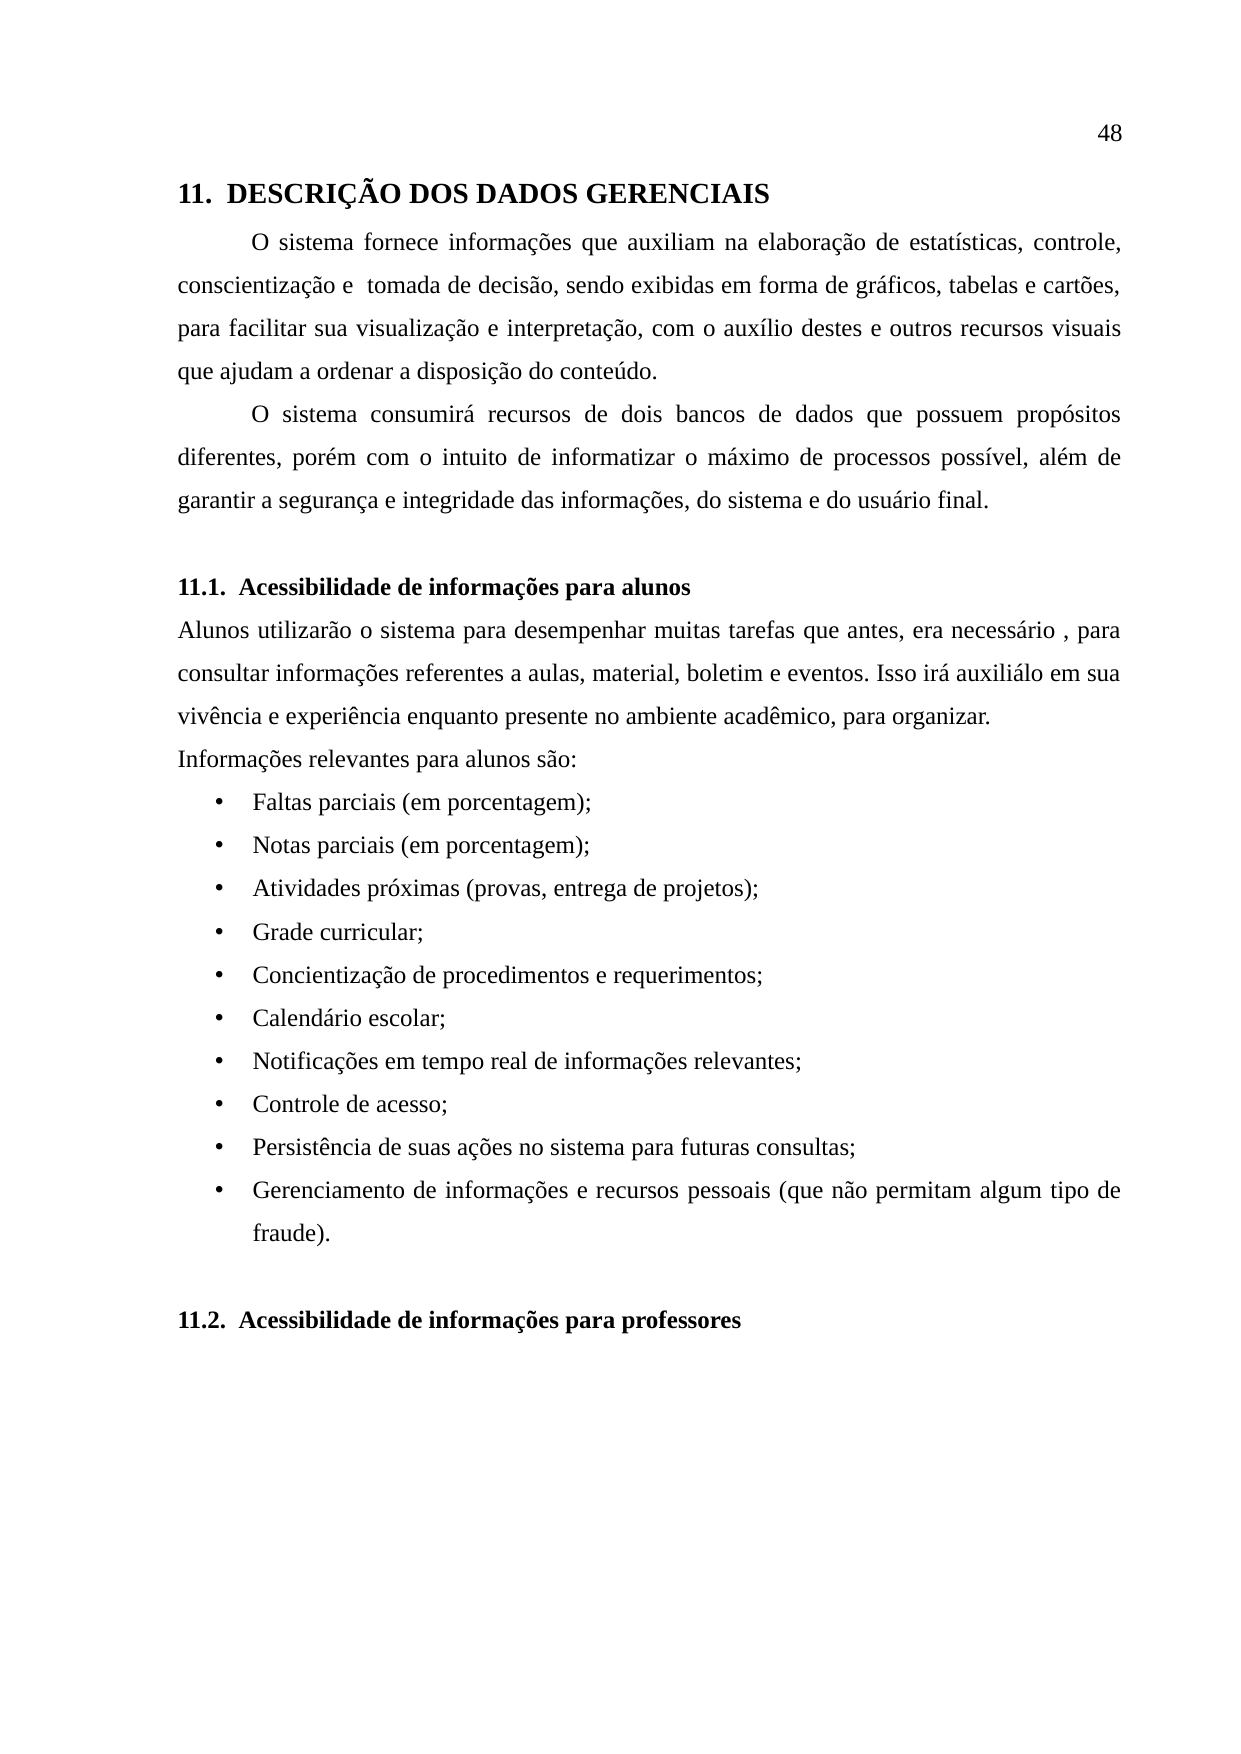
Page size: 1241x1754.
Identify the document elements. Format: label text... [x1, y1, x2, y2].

text Alunos utilizarão o sistema para desempenhar muitas tarefas que antes, era necessário , para consultar informações referentes a aulas, material, boletim e eventos. Isso irá auxiliálo em sua vivência e experiência enquanto presente no ambiente acadêmico, para organizar. [177, 615, 1122, 730]
text O sistema consumirá recursos de dois bancos de dados que possuem propósitos diferentes, porém com o intuito de informatizar o máximo de processos possível, além de garantir a segurança e integridade das informações, do sistema e do usuário final. [177, 399, 1122, 514]
list Faltas parciais (em porcentagem); [215, 787, 1122, 816]
list Atividades próximas (provas, entrega de projetos); [215, 873, 1122, 902]
list Calendário escolar; [215, 1003, 1122, 1032]
subtitle Descrição dos dados gerenciais [177, 176, 1122, 210]
subtitle Acessibilidade de informações para alunos [177, 572, 1122, 600]
list Concientização de procedimentos e requerimentos; [215, 960, 1122, 988]
text Informações relevantes para alunos são: [177, 744, 1122, 773]
list Persistência de suas ações no sistema para futuras consultas; [215, 1132, 1122, 1161]
list Grade curricular; [215, 917, 1122, 945]
list Notas parciais (em porcentagem); [215, 830, 1122, 859]
text O sistema fornece informações que auxiliam na elaboração de estatísticas, controle, conscientização e tomada de decisão, sendo exibidas em forma de gráficos, tabelas e cartões, para facilitar sua visualização e interpretação, com o auxílio destes e outros recursos visuais que ajudam a ordenar a disposição do conteúdo. [177, 227, 1122, 385]
list Controle de acesso; [215, 1089, 1122, 1118]
subtitle Acessibilidade de informações para professores [177, 1305, 1122, 1333]
list Notificações em tempo real de informações relevantes; [215, 1046, 1122, 1075]
list Gerenciamento de informações e recursos pessoais (que não permitam algum tipo de fraude). [215, 1175, 1122, 1247]
